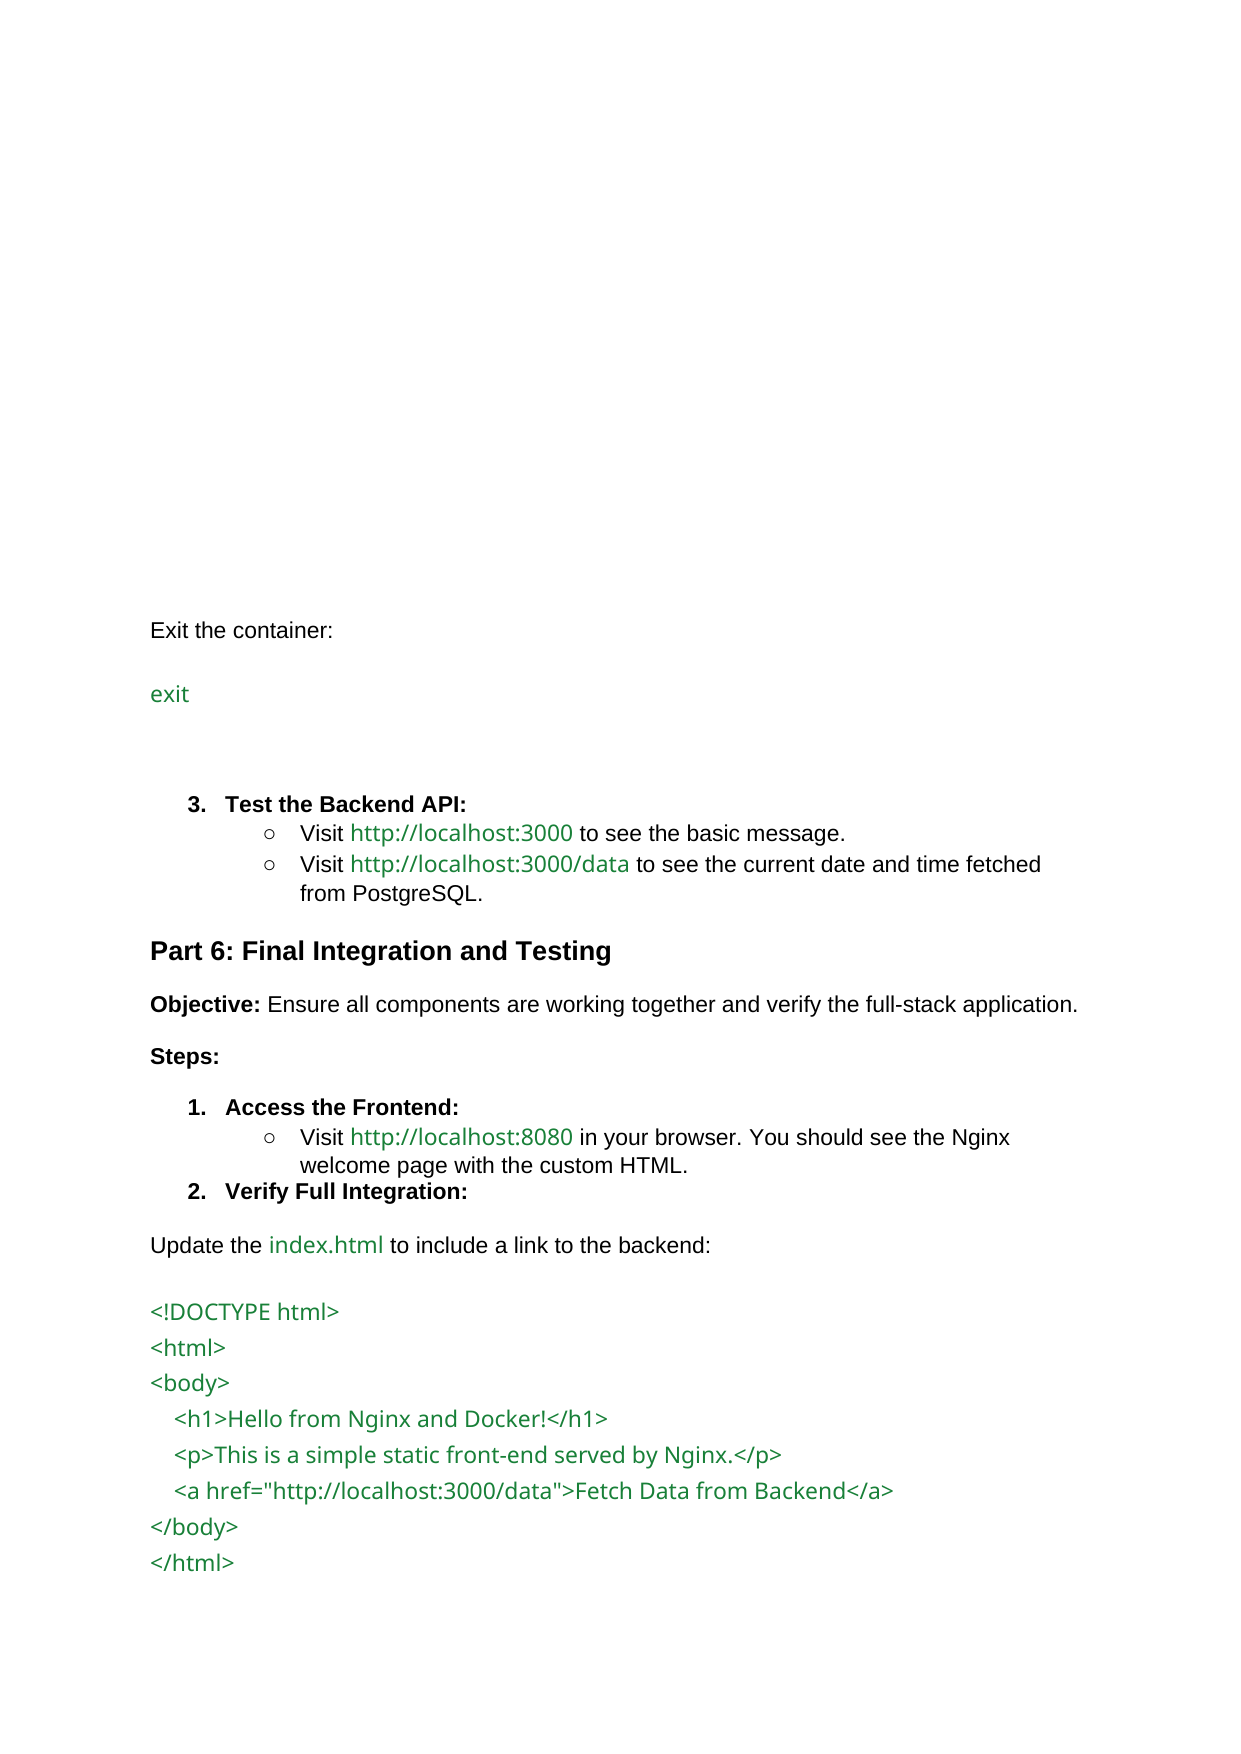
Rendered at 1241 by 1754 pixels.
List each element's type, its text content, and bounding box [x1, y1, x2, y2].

subtitle Part 6: Final Integration and Testing [150, 935, 1090, 966]
text <html> [150, 1331, 1090, 1363]
list Visit http://localhost:3000 to see the basic message. [262, 817, 1090, 848]
text Steps: [150, 1043, 1090, 1069]
text <h1>Hello from Nginx and Docker!</h1> [150, 1403, 1090, 1434]
list Access the Frontend: [187, 1094, 1090, 1120]
text <p>This is a simple static front-end served by Nginx.</p> [150, 1439, 1090, 1471]
text Exit the container: exit [150, 617, 1090, 710]
text <body> [150, 1367, 1090, 1399]
text <a href="http://localhost:3000/data">Fetch Data from Backend</a> [150, 1475, 1090, 1506]
text Objective: Ensure all components are working together and verify the full-stack application. [150, 991, 1090, 1018]
text Update the index.html to include a link to the backend: <!DOCTYPE html> [150, 1229, 1090, 1327]
list Visit http://localhost:3000/data to see the current date and time fetched from PostgreSQL. [262, 848, 1090, 906]
list Verify Full Integration: [187, 1178, 1090, 1204]
text </body> [150, 1511, 1090, 1542]
list Test the Backend API: [187, 791, 1090, 817]
list Visit http://localhost:8080 in your browser. You should see the Nginx welcome page with the custom HTML. [262, 1120, 1090, 1178]
text </html> [150, 1547, 1090, 1578]
